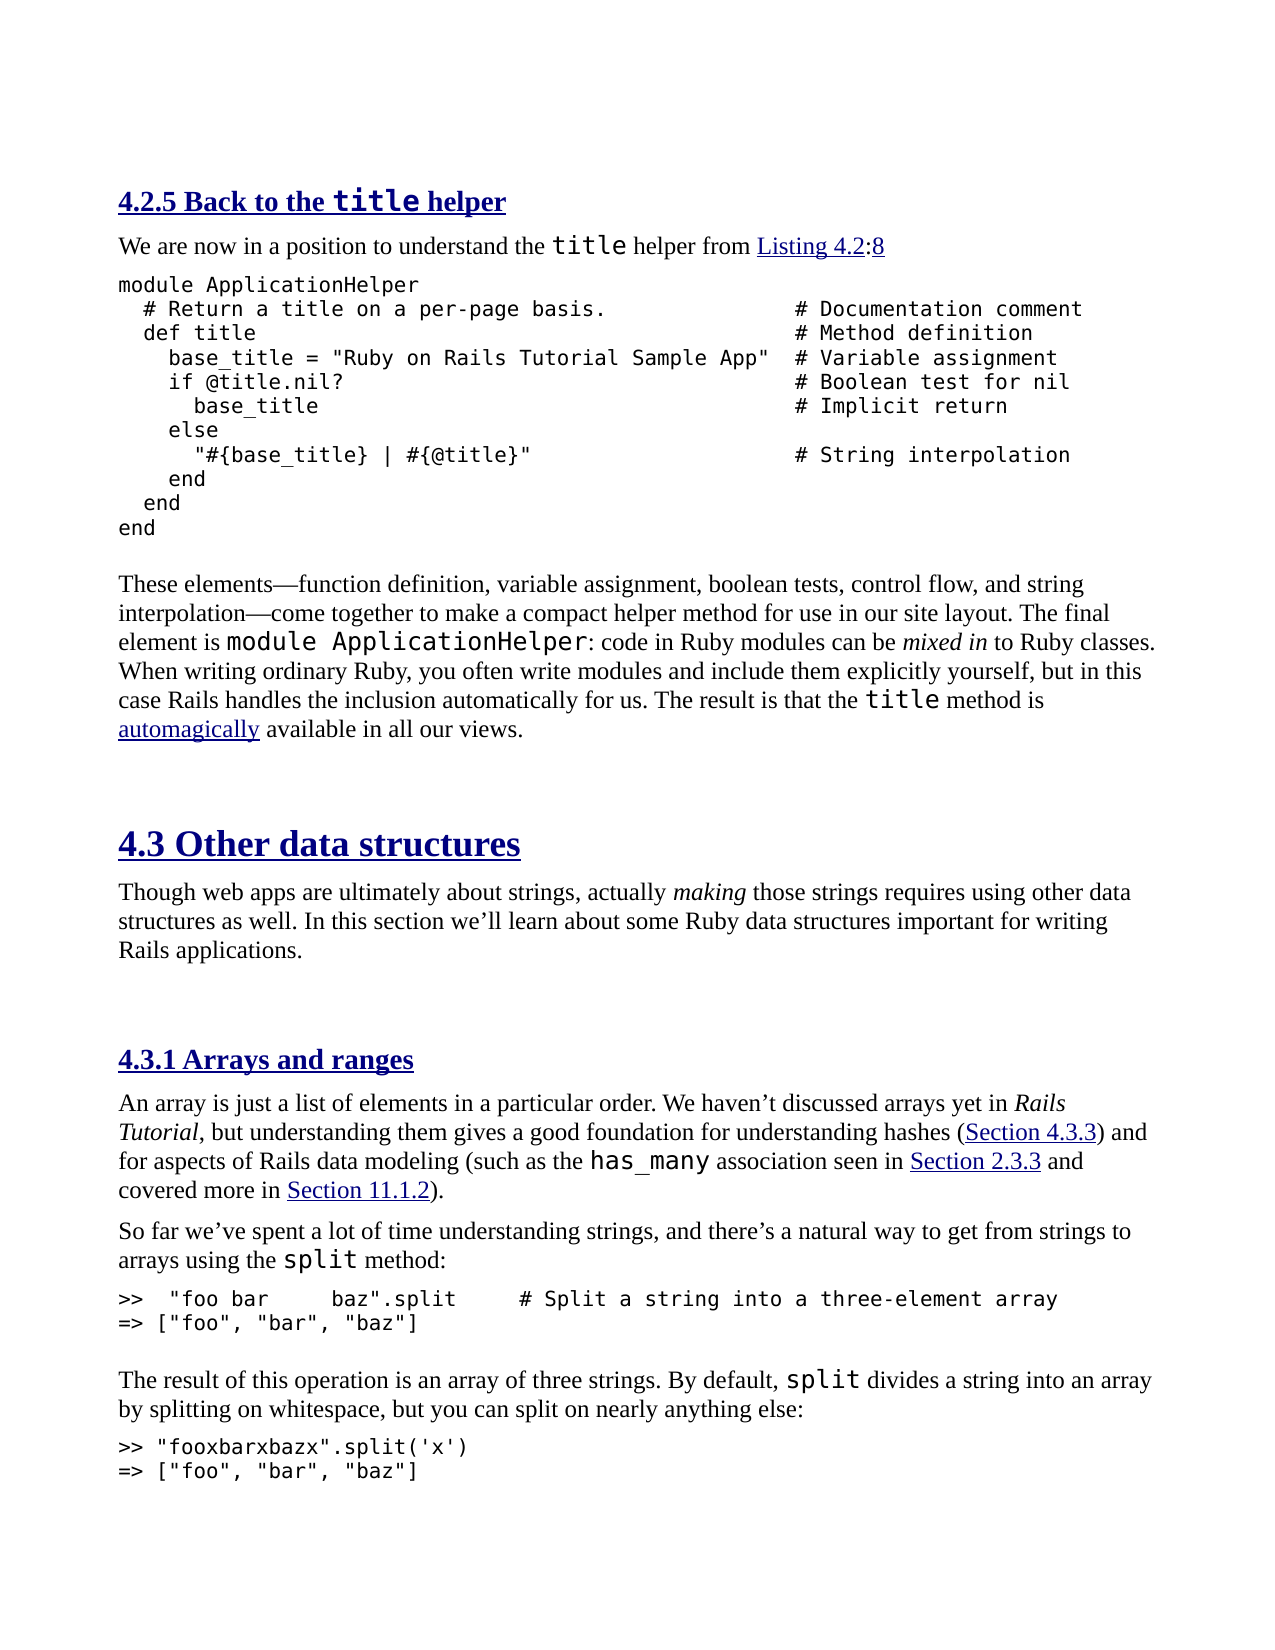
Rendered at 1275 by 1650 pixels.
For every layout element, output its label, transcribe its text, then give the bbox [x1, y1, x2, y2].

subtitle 4.2.5 Back to the title helper [118, 184, 1157, 218]
text An array is just a list of elements in a particular order. We haven’t discussed arrays yet in Rails Tutorial, but understanding them gives a good foundation for understanding hashes (Section 4.3.3) and for aspects of Rails data modeling (such as the has_many association seen in Section 2.3.3 and covered more in Section 11.1.2). [118, 1088, 1157, 1204]
text def title # Method definition [118, 321, 1157, 346]
text # Return a title on a per-page basis. # Documentation comment [118, 297, 1157, 321]
text >> "fooxbarxbazx".split('x') [118, 1435, 1157, 1459]
text => ["foo", "bar", "baz"] [118, 1459, 1157, 1484]
text So far we’ve spent a lot of time understanding strings, and there’s a natural way to get from strings to arrays using the split method: [118, 1216, 1157, 1274]
text else [118, 418, 1157, 443]
text Though web apps are ultimately about strings, actually making those strings requires using other data structures as well. In this section we’ll learn about some Ruby data structures important for writing Rails applications. [118, 877, 1157, 963]
text These elements—function definition, variable assignment, boolean tests, control flow, and string interpolation—come together to make a compact helper method for use in our site layout. The final element is module ApplicationHelper: code in Ruby modules can be mixed in to Ruby classes. When writing ordinary Ruby, you often write modules and include them explicitly yourself, but in this case Rails handles the inclusion automatically for us. The result is that the title method is automagically available in all our views. [118, 569, 1157, 743]
subtitle 4.3 Other data structures [118, 822, 1157, 865]
text >> "foo bar baz".split # Split a string into a three-element array [118, 1287, 1157, 1311]
text base_title # Implicit return [118, 394, 1157, 418]
text "#{base_title} | #{@title}" # String interpolation [118, 443, 1157, 467]
text module ApplicationHelper [118, 273, 1157, 297]
text end [118, 467, 1157, 491]
text => ["foo", "bar", "baz"] [118, 1311, 1157, 1335]
text end [118, 516, 1157, 540]
text end [118, 491, 1157, 516]
text We are now in a position to understand the title helper from Listing 4.2:8 [118, 231, 1157, 260]
text base_title = "Ruby on Rails Tutorial Sample App" # Variable assignment [118, 346, 1157, 370]
text The result of this operation is an array of three strings. By default, split divides a string into an array by splitting on whitespace, but you can split on nearly anything else: [118, 1365, 1157, 1423]
subtitle 4.3.1 Arrays and ranges [118, 1042, 1157, 1076]
text if @title.nil? # Boolean test for nil [118, 370, 1157, 394]
